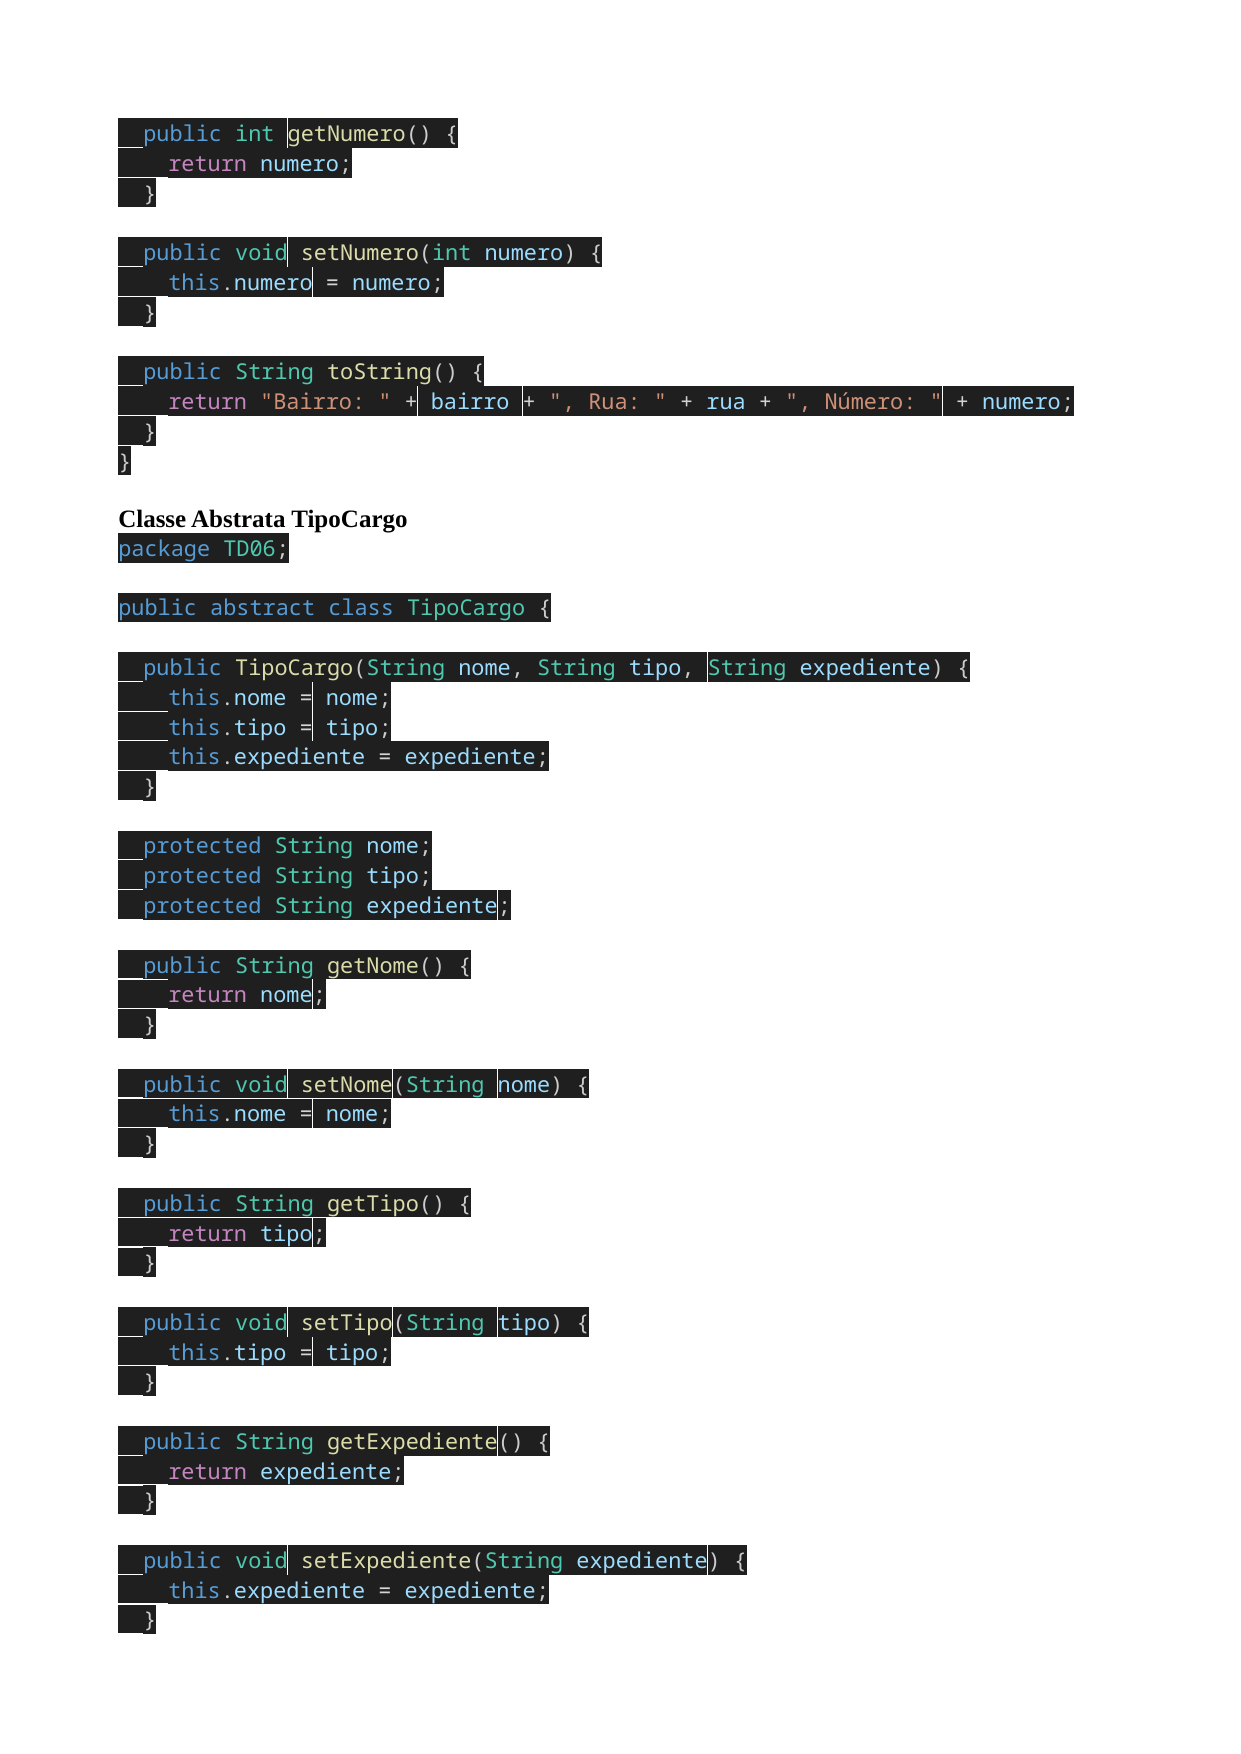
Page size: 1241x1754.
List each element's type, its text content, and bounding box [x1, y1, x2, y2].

text return nome; [118, 979, 1122, 1009]
text this.numero = numero; [118, 267, 1122, 297]
text } [118, 1128, 1122, 1158]
text protected String expediente; [118, 890, 1122, 920]
text return tipo; [118, 1217, 1122, 1247]
text } [118, 1009, 1122, 1039]
text this.nome = nome; [118, 682, 1122, 711]
text return expediente; [118, 1456, 1122, 1485]
text public String toString() { [118, 356, 1122, 386]
text } [118, 416, 1122, 446]
text } [118, 446, 1122, 475]
text } [118, 1485, 1122, 1515]
text public String getExpediente() { [118, 1426, 1122, 1456]
text public abstract class TipoCargo { [118, 592, 1122, 622]
text this.tipo = tipo; [118, 1337, 1122, 1366]
text } [118, 1366, 1122, 1396]
text } [118, 1604, 1122, 1634]
text public TipoCargo(String nome, String tipo, String expediente) { [118, 652, 1122, 682]
text public void setTipo(String tipo) { [118, 1307, 1122, 1337]
text this.tipo = tipo; [118, 711, 1122, 741]
text public String getNome() { [118, 949, 1122, 979]
text public void setExpediente(String expediente) { [118, 1545, 1122, 1575]
text return "Bairro: " + bairro + ", Rua: " + rua + ", Número: " + numero; [118, 386, 1122, 416]
text } [118, 771, 1122, 801]
text public String getTipo() { [118, 1188, 1122, 1217]
text protected String nome; [118, 831, 1122, 860]
text return numero; [118, 148, 1122, 178]
text this.expediente = expediente; [118, 1575, 1122, 1604]
text public void setNumero(int numero) { [118, 237, 1122, 267]
text } [118, 297, 1122, 327]
text this.expediente = expediente; [118, 741, 1122, 771]
text protected String tipo; [118, 860, 1122, 890]
text Classe Abstrata TipoCargo [118, 504, 1122, 533]
text package TD06; [118, 533, 1122, 563]
text } [118, 1247, 1122, 1277]
text public void setNome(String nome) { [118, 1069, 1122, 1098]
text public int getNumero() { [118, 118, 1122, 148]
text this.nome = nome; [118, 1098, 1122, 1128]
text } [118, 178, 1122, 207]
